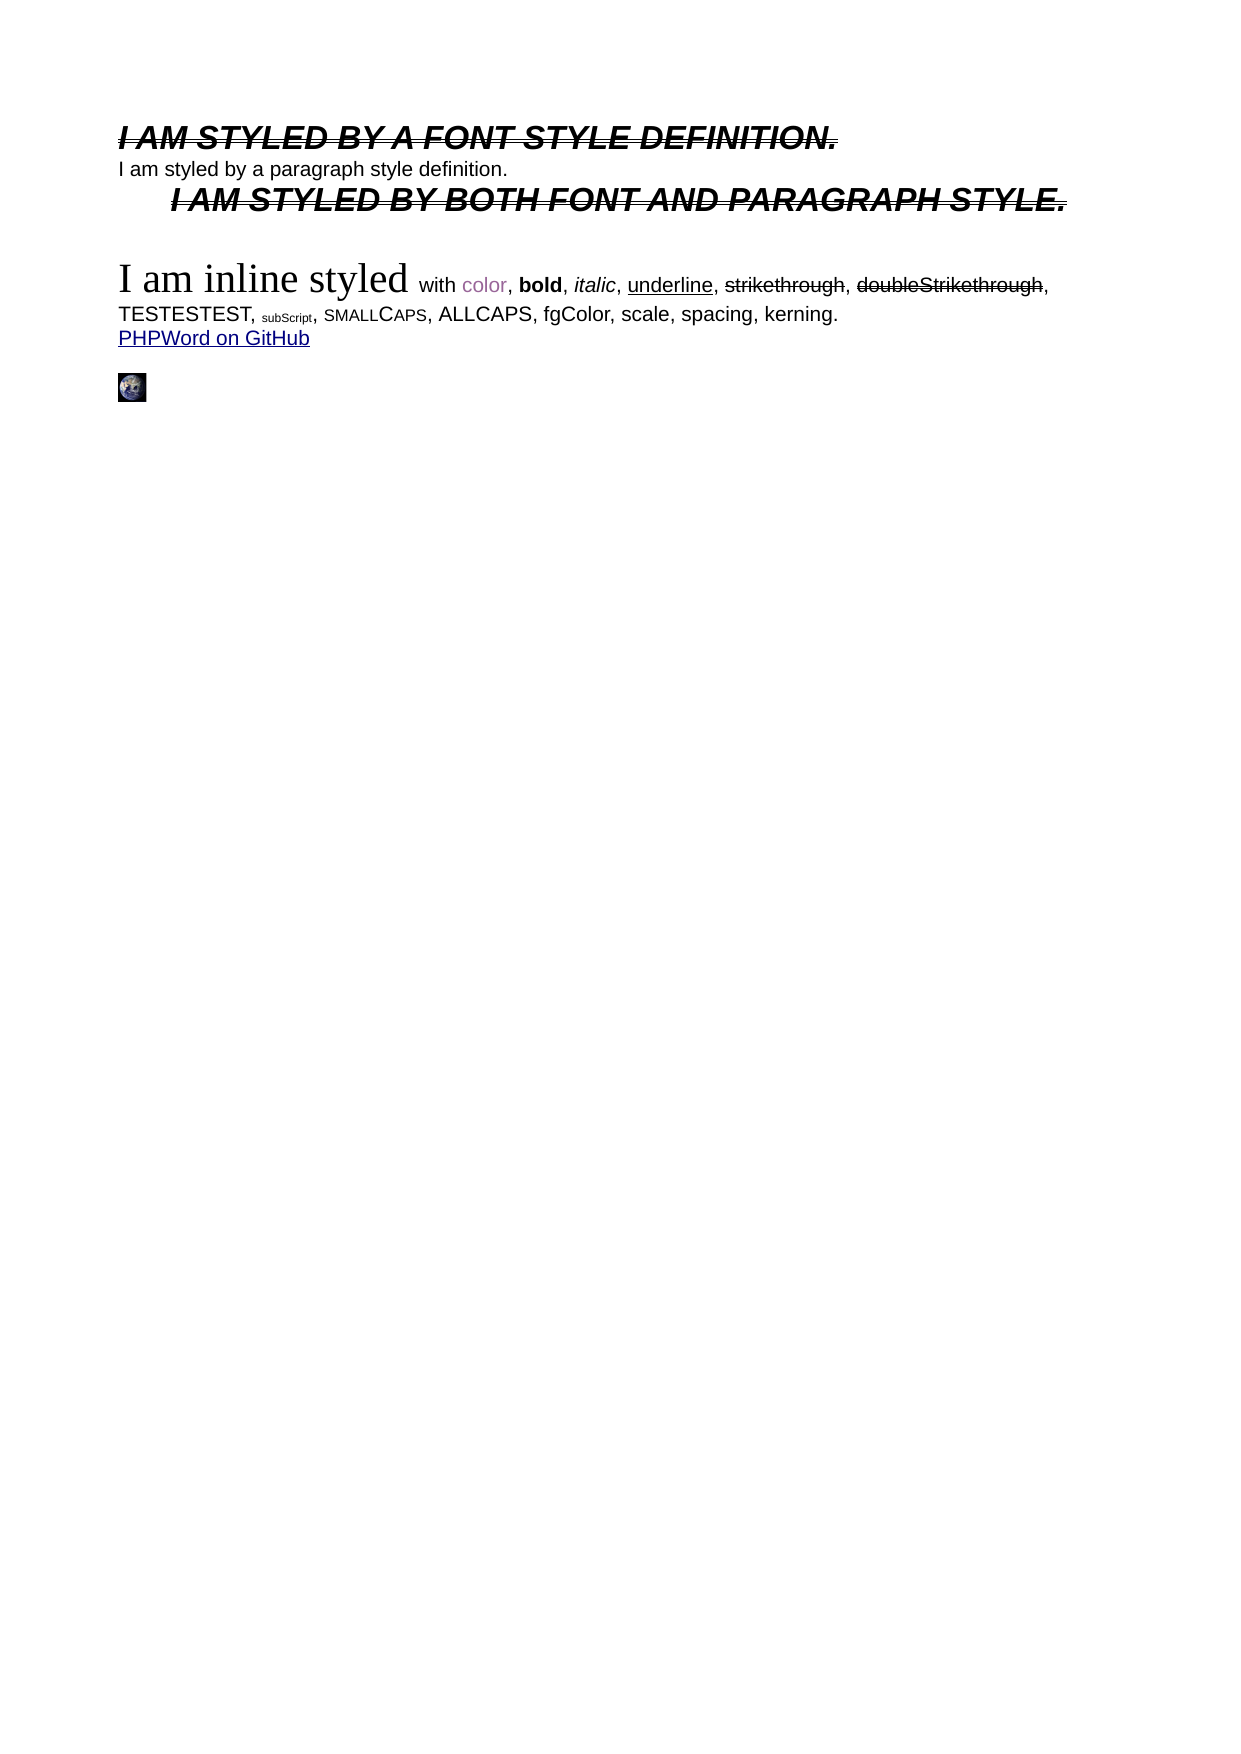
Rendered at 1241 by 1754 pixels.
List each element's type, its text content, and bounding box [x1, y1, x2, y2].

text I am styled by both font and paragraph style. [118, 181, 1122, 219]
text I am styled by a paragraph style definition. [118, 157, 1122, 181]
text I am styled by a font style definition. [118, 118, 1122, 157]
picture [118, 373, 147, 402]
text I am inline styled with color, bold, italic, underline, strikethrough, doubleStrikethrough, TESTESTEST, subScript, smallCaps, allCaps, fgColor, scale, spacing, kerning. [118, 253, 1122, 325]
text PHPWord on GitHub [118, 325, 1122, 349]
